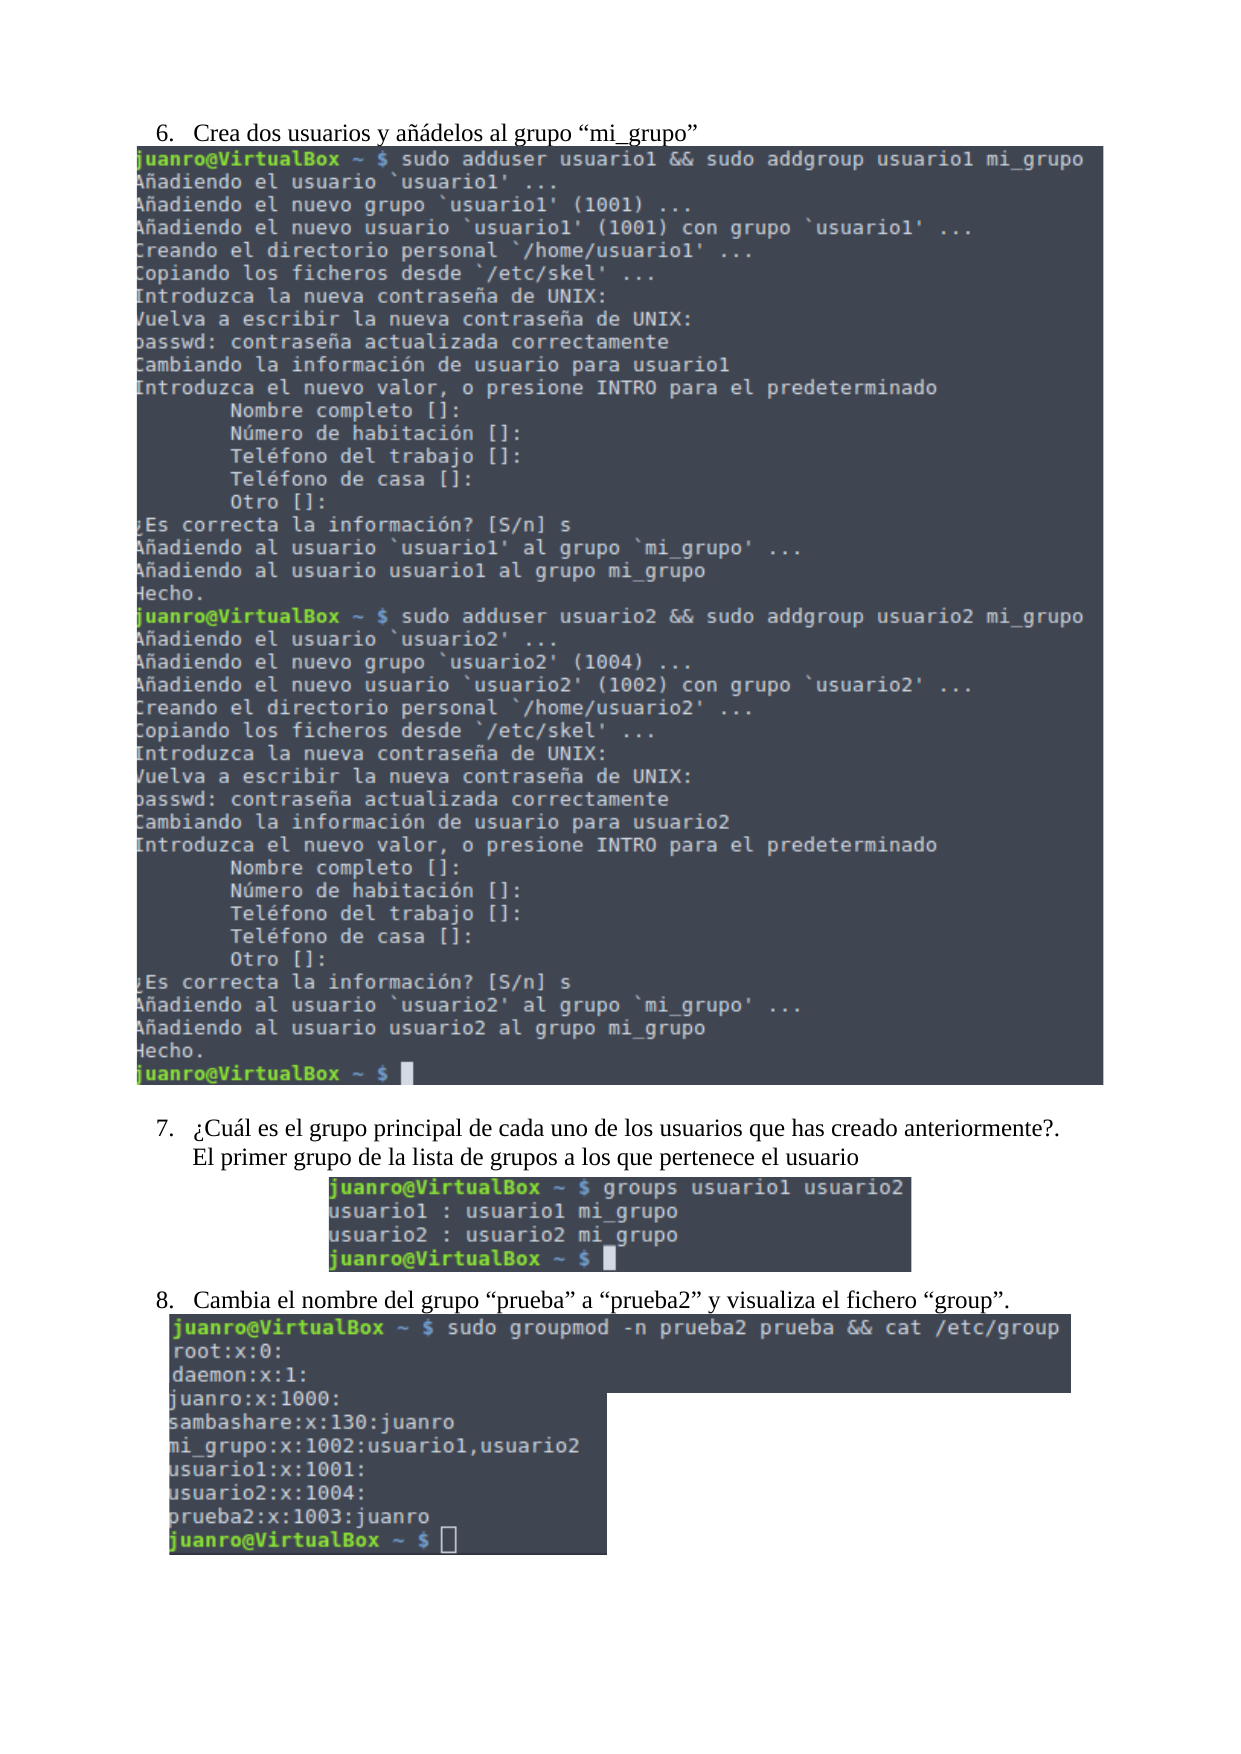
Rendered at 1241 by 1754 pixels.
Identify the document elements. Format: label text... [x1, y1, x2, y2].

picture [136, 146, 1104, 1085]
list Cambia el nombre del grupo “prueba” a “prueba2” y visualiza el fichero “group”. [156, 1286, 1122, 1314]
picture [169, 1314, 1071, 1555]
picture [328, 1177, 912, 1272]
list Crea dos usuarios y añádelos al grupo “mi_grupo” [156, 118, 1122, 147]
list ¿Cuál es el grupo principal de cada uno de los usuarios que has creado anteriormente?. [156, 1113, 1122, 1142]
text El primer grupo de la lista de grupos a los que pertenece el usuario [118, 1142, 1122, 1171]
